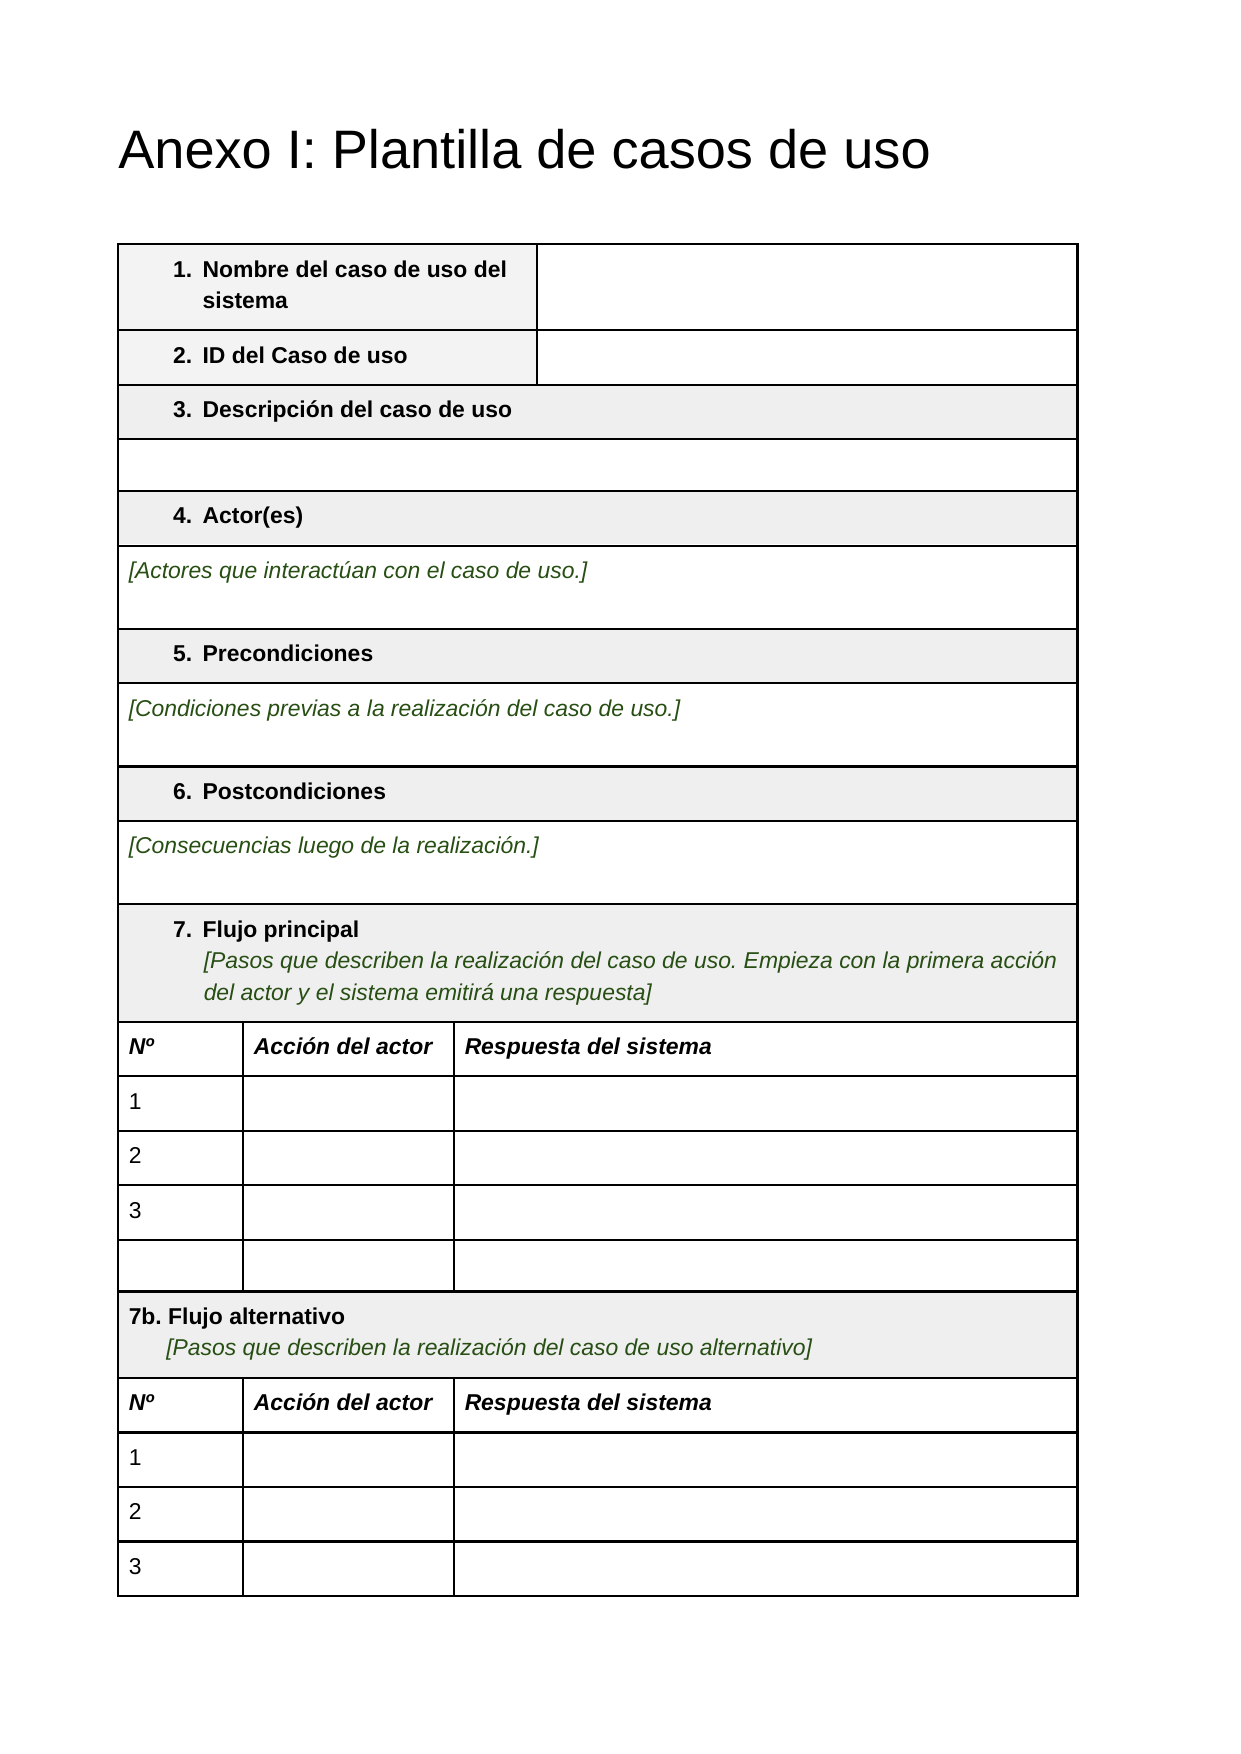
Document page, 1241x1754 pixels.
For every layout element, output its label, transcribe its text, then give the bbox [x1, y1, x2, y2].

table_cell 7b. Flujo alternativo [Pasos que describen la realización del caso de uso alternativo] [119, 1293, 1076, 1377]
table_cell Nº [119, 1023, 242, 1075]
text Anexo I: Plantilla de casos de uso [118, 118, 1122, 180]
table_cell 1 [119, 1434, 242, 1486]
table_cell [119, 440, 1076, 490]
table_cell Respuesta del sistema [455, 1379, 1076, 1431]
table_cell [244, 1543, 453, 1595]
table_cell Postcondiciones [119, 768, 1076, 820]
table_cell 3 [119, 1543, 242, 1595]
table_cell [Consecuencias luego de la realización.] [119, 822, 1076, 903]
table_cell [244, 1434, 453, 1486]
table_cell Acción del actor [244, 1379, 453, 1431]
table_cell [455, 1132, 1076, 1184]
table_cell [244, 1077, 453, 1130]
table_cell [455, 1186, 1076, 1239]
table_cell Nº [119, 1379, 242, 1431]
table_cell [455, 1077, 1076, 1130]
table_cell ID del Caso de uso [119, 331, 536, 384]
table_cell 2 [119, 1132, 242, 1184]
table_cell [244, 1488, 453, 1540]
table_cell [Actores que interactúan con el caso de uso.] [119, 547, 1076, 628]
table_cell Flujo principal [Pasos que describen la realización del caso de uso. Empieza con la primera acción del actor y el sistema emitirá una respuesta] [119, 905, 1076, 1021]
table_cell [Condiciones previas a la realización del caso de uso.] [119, 684, 1076, 765]
table_cell Descripción del caso de uso [119, 386, 1076, 438]
table_cell [455, 1488, 1076, 1540]
table_cell [244, 1186, 453, 1239]
table_cell 1 [119, 1077, 242, 1130]
table_cell Acción del actor [244, 1023, 453, 1075]
table_cell Precondiciones [119, 630, 1076, 682]
table_header Nombre del caso de uso del sistema [119, 245, 536, 329]
table_cell [455, 1241, 1076, 1290]
table_cell [455, 1434, 1076, 1486]
table_cell 2 [119, 1488, 242, 1540]
table_cell [538, 331, 1076, 384]
table_header [538, 245, 1076, 329]
table_cell [244, 1132, 453, 1184]
table_cell 3 [119, 1186, 242, 1239]
table_cell [244, 1241, 453, 1290]
table_cell [455, 1543, 1076, 1595]
table_cell Respuesta del sistema [455, 1023, 1076, 1075]
table_cell Actor(es) [119, 492, 1076, 544]
table_cell [119, 1241, 242, 1290]
